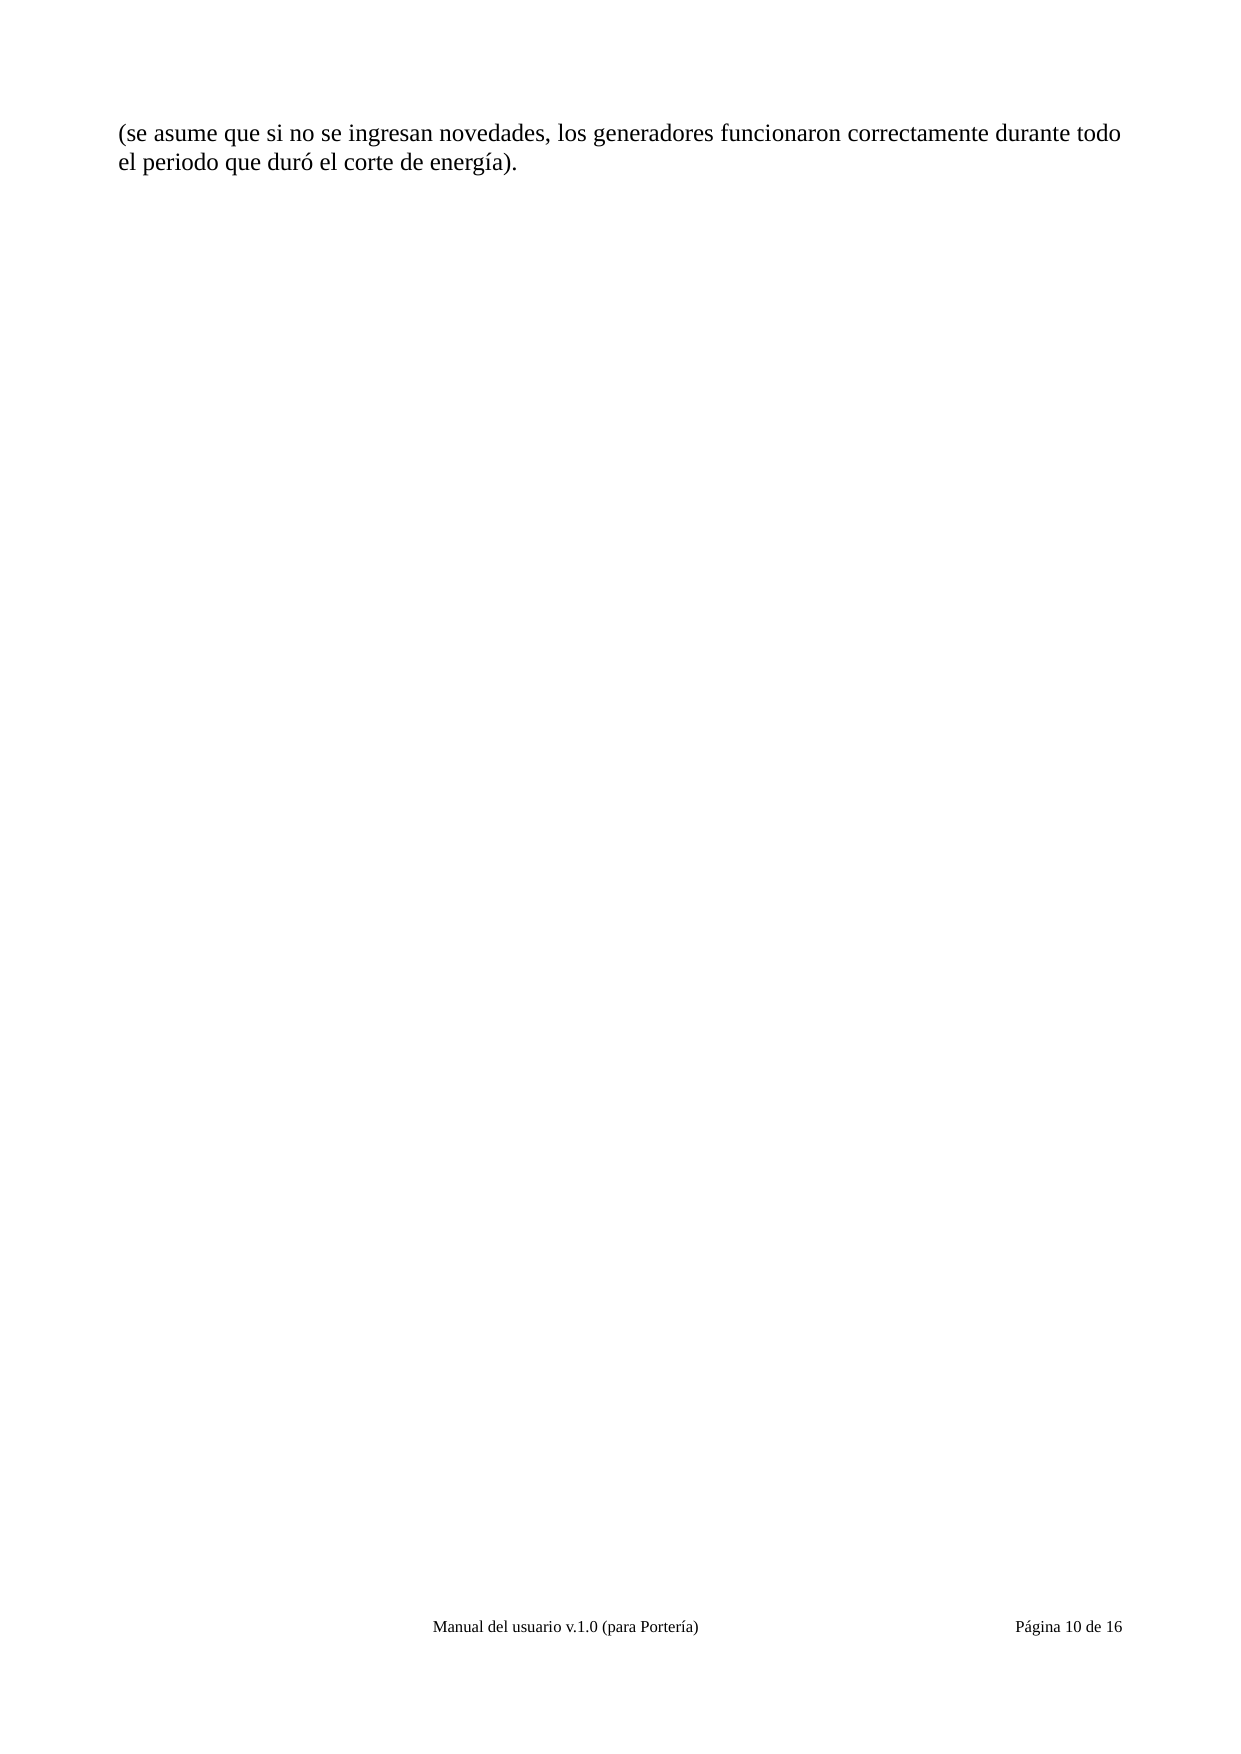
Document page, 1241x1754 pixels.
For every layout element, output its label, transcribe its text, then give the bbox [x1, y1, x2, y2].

text (se asume que si no se ingresan novedades, los generadores funcionaron correctamente durante todo el periodo que duró el corte de energía). [118, 118, 1122, 176]
